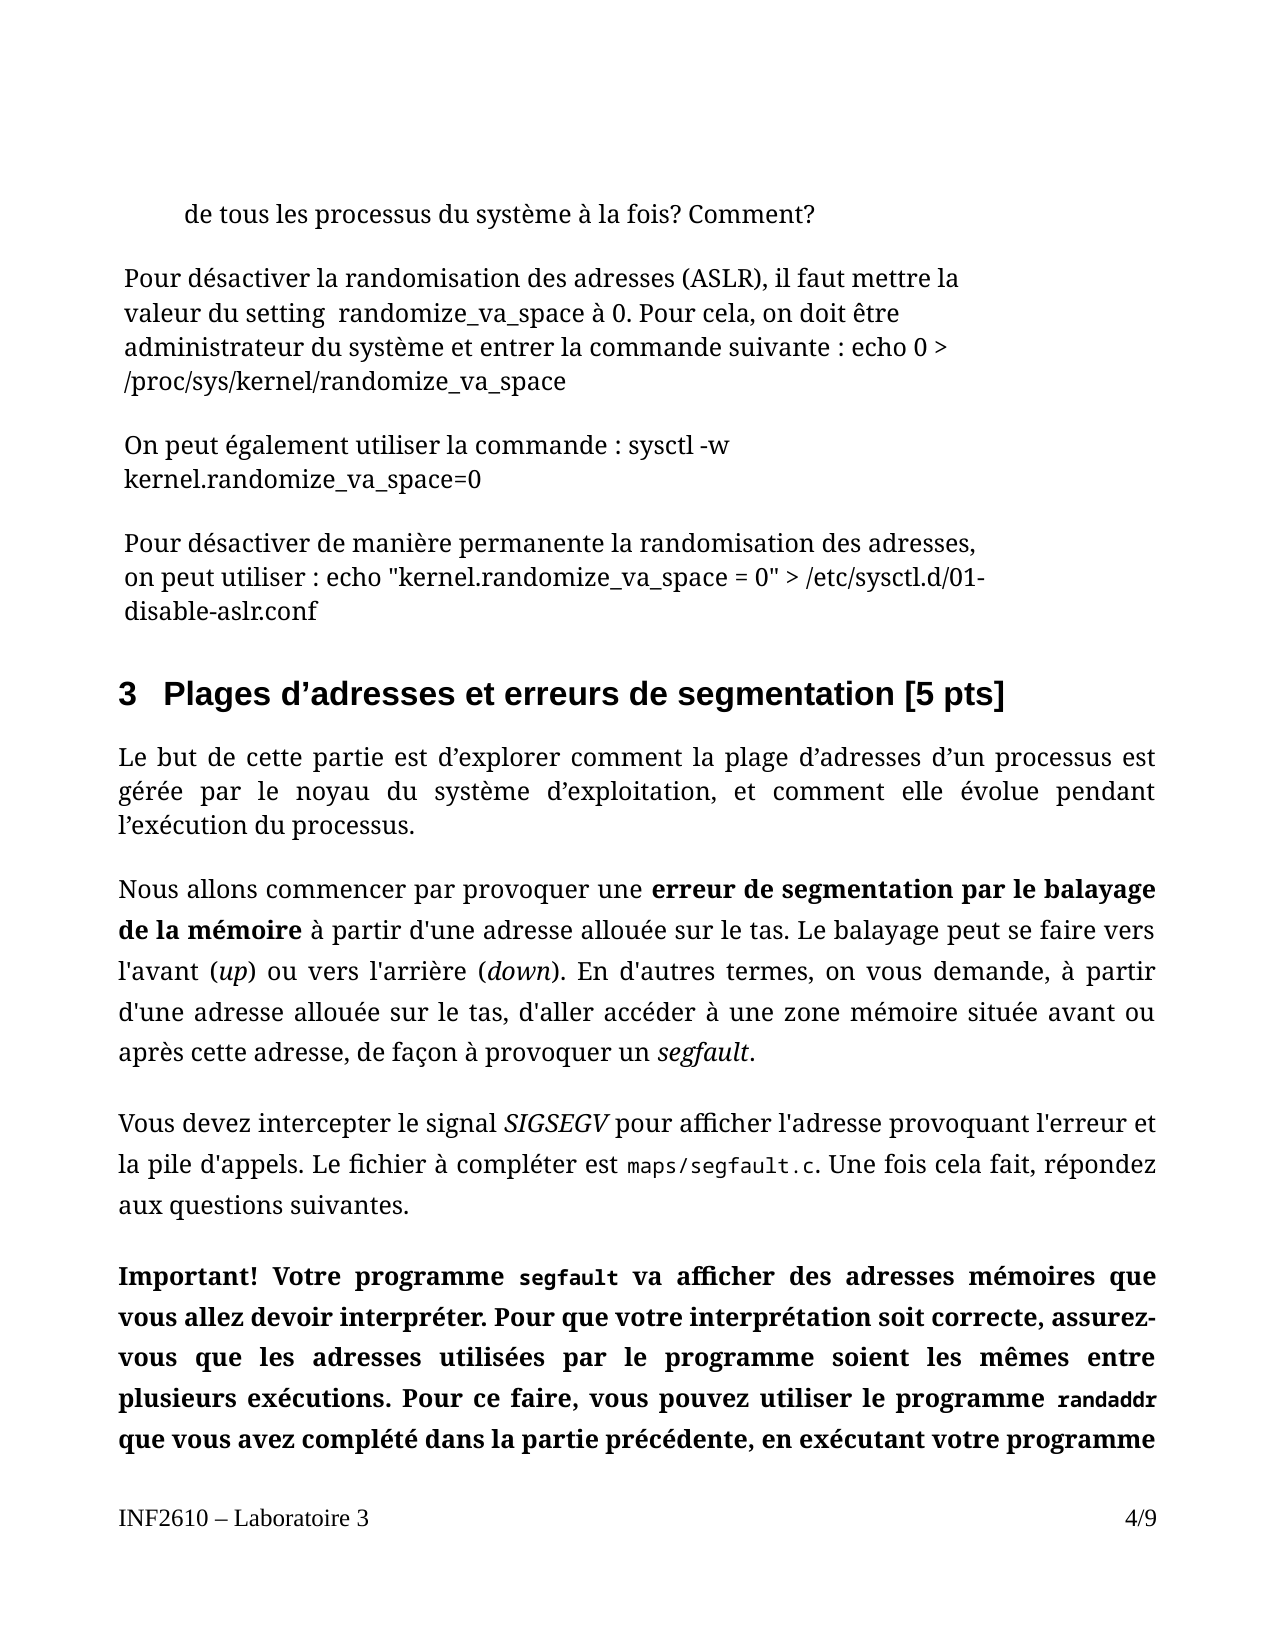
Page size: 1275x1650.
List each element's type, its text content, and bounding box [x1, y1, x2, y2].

text Nous allons commencer par provoquer une erreur de segmentation par le balayage de la mémoire à partir d'une adresse allouée sur le tas. Le balayage peut se faire vers l'avant (up) ou vers l'arrière (down). En d'autres termes, on vous demande, à partir d'une adresse allouée sur le tas, d'aller accéder à une zone mémoire située avant ou après cette adresse, de façon à provoquer un segfault. [118, 872, 1157, 1069]
table_cell [1077, 176, 1157, 648]
text Vous devez intercepter le signal SIGSEGV pour afficher l'adresse provoquant l'erreur et la pile d'appels. Le fichier à compléter est maps/segfault.c. Une fois cela fait, répondez aux questions suivantes. [118, 1106, 1157, 1222]
subtitle Plages d’adresses et erreurs de segmentation [5 pts] [118, 673, 1157, 712]
table_cell [1008, 176, 1077, 648]
table_cell de tous les processus du système à la fois? Comment? Pour désactiver la randomisation des adresses (ASLR), il faut mettre la valeur du setting randomize_va_space à 0. Pour cela, on doit être administrateur du système et entrer la commande suivante : echo 0 > /proc/sys/kernel/randomize_va_space On peut également utiliser la commande : sysctl -w kernel.randomize_va_space=0 Pour désactiver de manière permanente la randomisation des adresses, on peut utiliser : echo "kernel.randomize_va_space = 0" > /etc/sysctl.d/01-disable-aslr.conf [118, 176, 1007, 648]
text Important! Votre programme segfault va afficher des adresses mémoires que vous allez devoir interpréter. Pour que votre interprétation soit correcte, assurez-vous que les adresses utilisées par le programme soient les mêmes entre plusieurs exécutions. Pour ce faire, vous pouvez utiliser le programme randaddr que vous avez complété dans la partie précédente, en exécutant votre programme [118, 1258, 1157, 1456]
text Le but de cette partie est d’explorer comment la plage d’adresses d’un processus est gérée par le noyau du système d’exploitation, et comment elle évolue pendant l’exécution du processus. [118, 739, 1157, 842]
